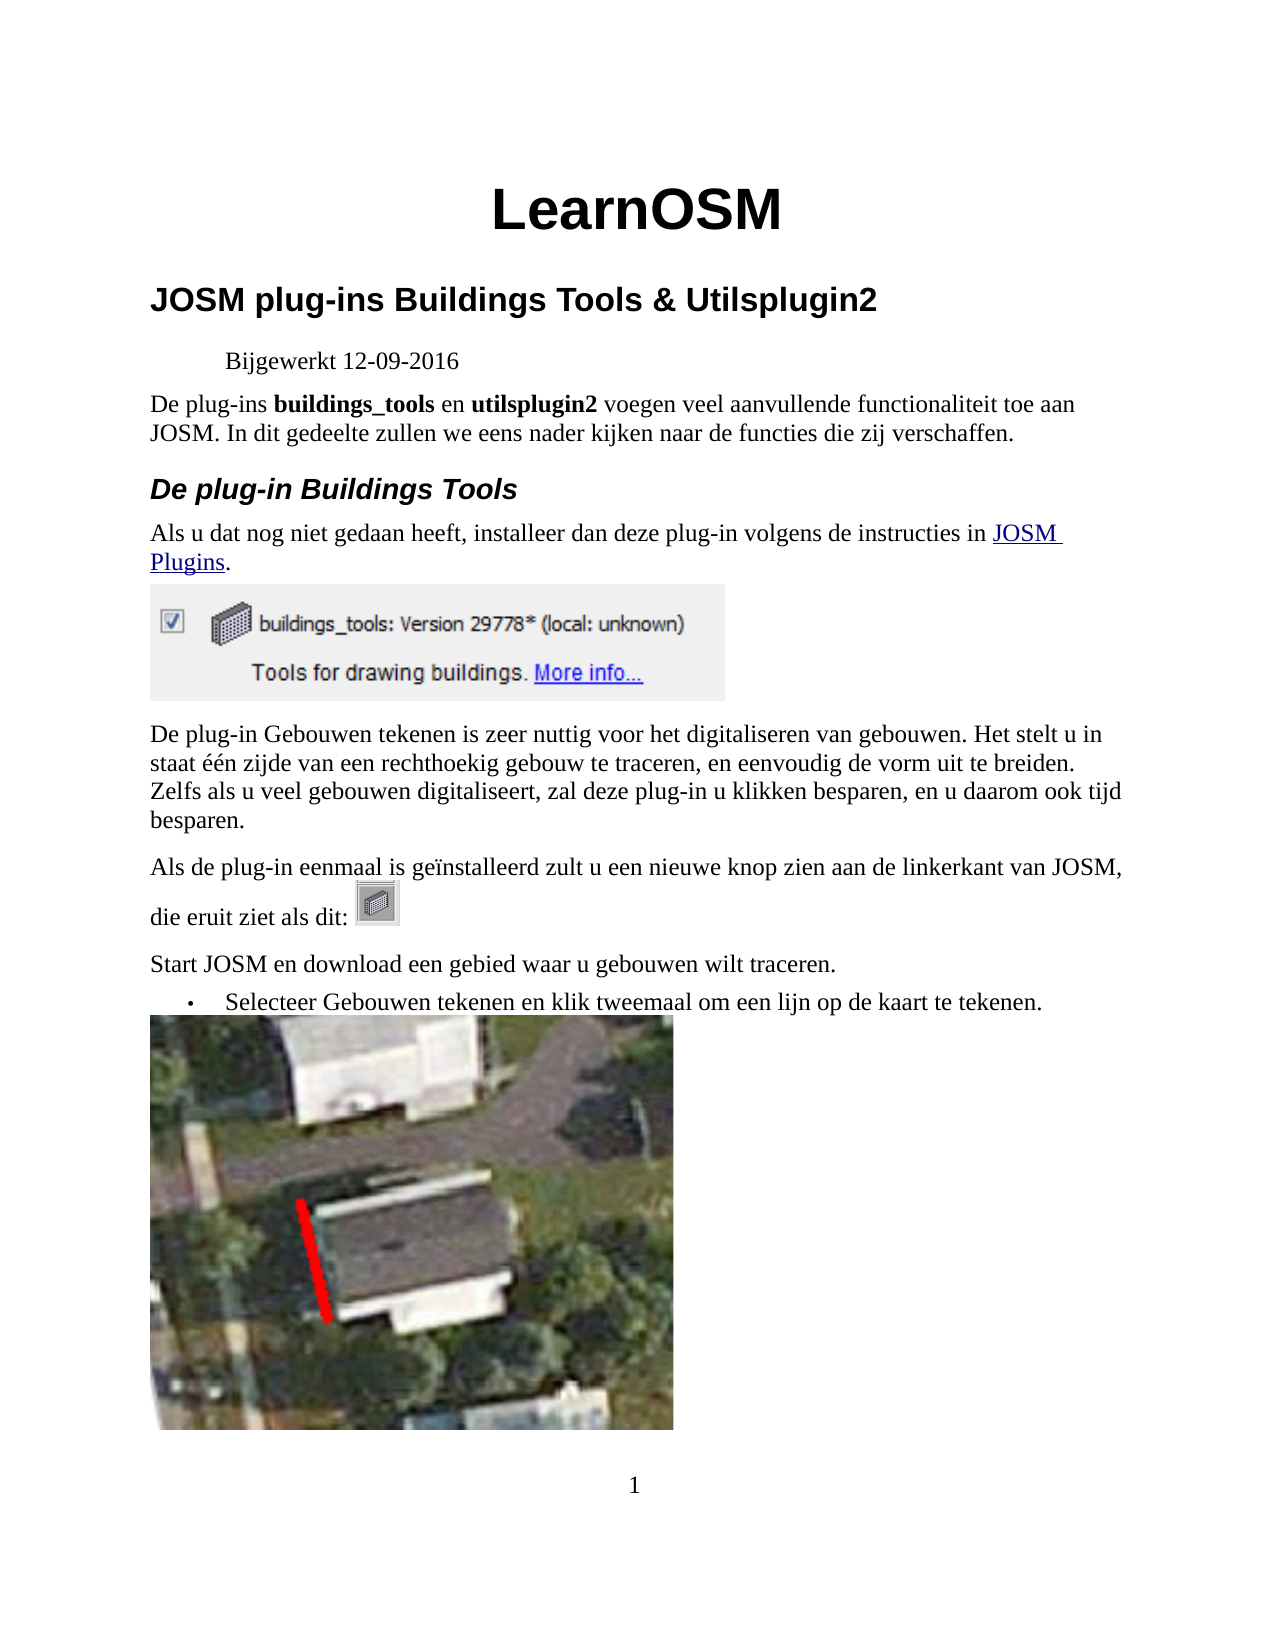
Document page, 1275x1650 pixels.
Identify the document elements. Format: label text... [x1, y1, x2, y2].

list Selecteer Gebouwen tekenen en klik tweemaal om een lijn op de kaart te tekenen. [187, 987, 1125, 1016]
picture [354, 880, 400, 926]
picture [150, 584, 725, 701]
text Als u dat nog niet gedaan heeft, installeer dan deze plug-in volgens de instructies in JOSM Plugins. [150, 518, 1125, 576]
text Start JOSM en download een gebied waar u gebouwen wilt traceren. [150, 949, 1125, 978]
text Bijgewerkt 12-09-2016 [225, 346, 1125, 374]
text De plug-in Gebouwen tekenen is zeer nuttig voor het digitaliseren van gebouwen. Het stelt u in staat één zijde van een rechthoekig gebouw te traceren, en eenvoudig de vorm uit te breiden. Zelfs als u veel gebouwen digitaliseert, zal deze plug-in u klikken besparen, en u daarom ook tijd besparen. [150, 719, 1125, 834]
subtitle De plug-in Buildings Tools [150, 472, 1125, 506]
text De plug-ins buildings_tools en utilsplugin2 voegen veel aanvullende functionaliteit toe aan JOSM. In dit gedeelte zullen we eens nader kijken naar de functies die zij verschaffen. [150, 389, 1125, 447]
text Als de plug-in eenmaal is geïnstalleerd zult u een nieuwe knop zien aan de linkerkant van JOSM, die eruit ziet als dit: [150, 852, 1125, 931]
picture [150, 1015, 674, 1430]
subtitle JOSM plug-ins Buildings Tools & Utilsplugin2 [150, 279, 1125, 318]
title LearnOSM [150, 175, 1125, 242]
